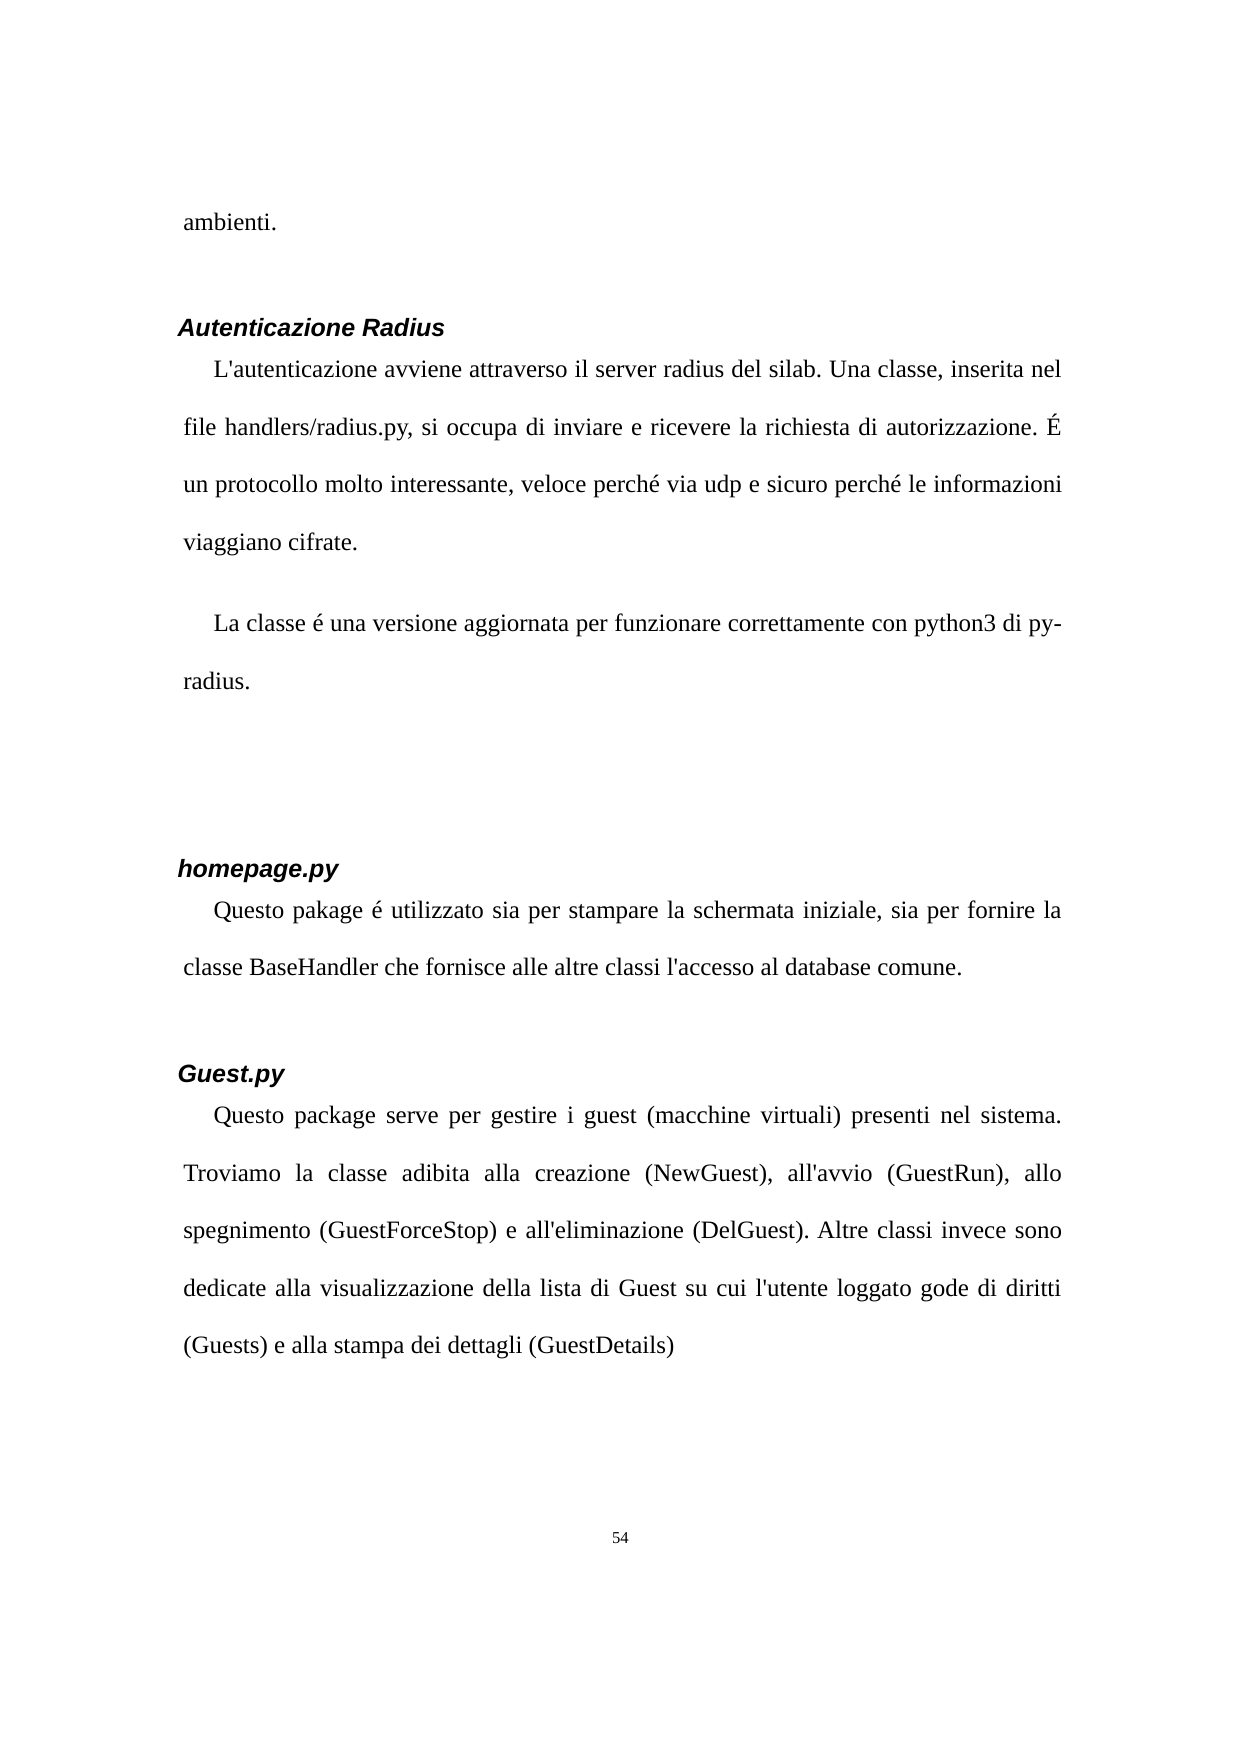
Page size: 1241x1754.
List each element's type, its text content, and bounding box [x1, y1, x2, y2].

text La classe é una versione aggiornata per funzionare correttamente con python3 di py-radius. [183, 608, 1063, 694]
text ambienti. [183, 207, 1063, 235]
text L'autenticazione avviene attraverso il server radius del silab. Una classe, inserita nel file handlers/radius.py, si occupa di inviare e ricevere la richiesta di autorizzazione. É un protocollo molto interessante, veloce perché via udp e sicuro perché le informazioni viaggiano cifrate. [183, 354, 1063, 556]
text Questo pakage é utilizzato sia per stampare la schermata iniziale, sia per fornire la classe BaseHandler che fornisce alle altre classi l'accesso al database comune. [183, 895, 1063, 981]
subtitle Guest.py [177, 1059, 1063, 1088]
subtitle homepage.py [177, 854, 1063, 882]
text Questo package serve per gestire i guest (macchine virtuali) presenti nel sistema. Troviamo la classe adibita alla creazione (NewGuest), all'avvio (GuestRun), allo spegnimento (GuestForceStop) e all'eliminazione (DelGuest). Altre classi invece sono dedicate alla visualizzazione della lista di Guest su cui l'utente loggato gode di diritti (Guests) e alla stampa dei dettagli (GuestDetails) [183, 1100, 1063, 1359]
subtitle Autenticazione Radius [177, 313, 1063, 342]
